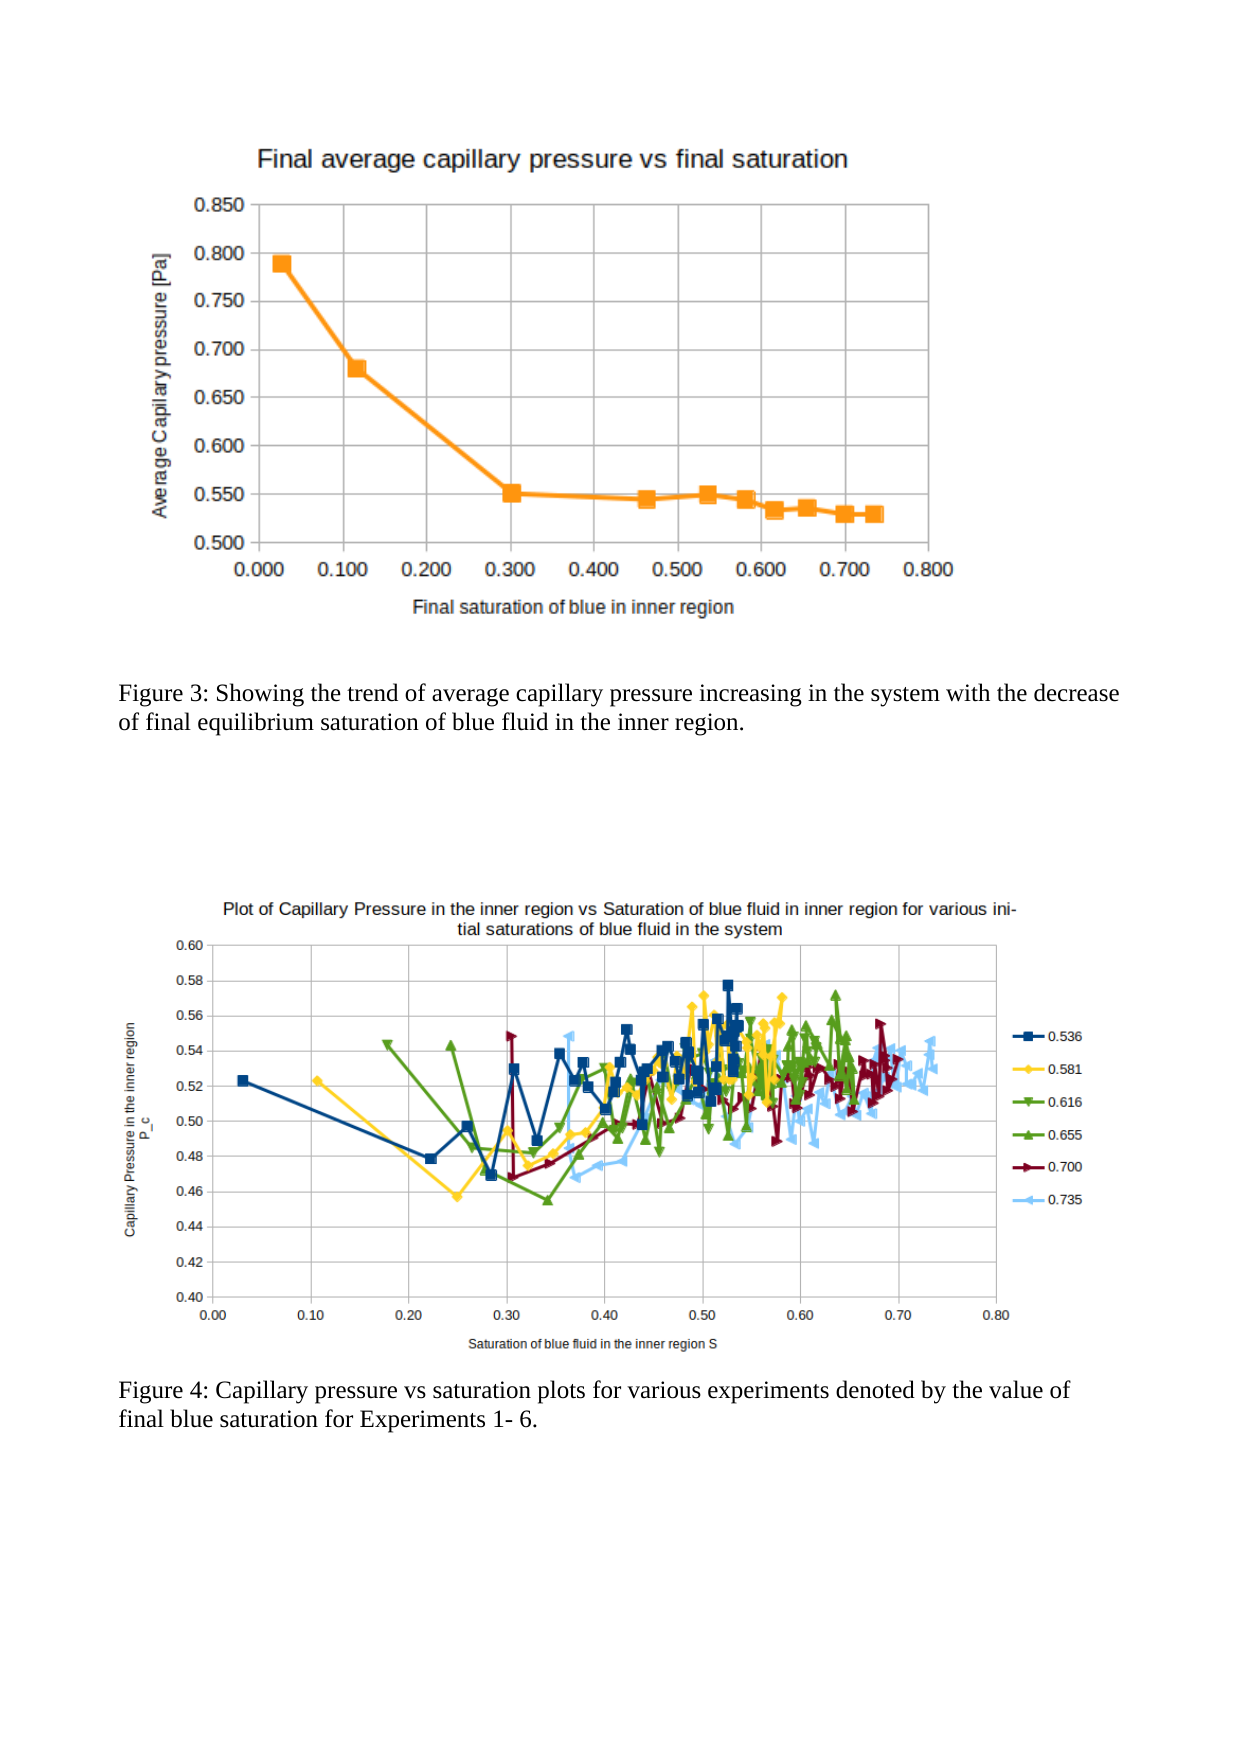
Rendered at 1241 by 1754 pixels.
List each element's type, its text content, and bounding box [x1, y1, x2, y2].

picture [118, 118, 989, 650]
text Figure 4: Capillary pressure vs saturation plots for various experiments denoted by the value of final blue saturation for Experiments 1- 6. [118, 1376, 1122, 1433]
picture [118, 879, 1123, 1376]
text Figure 3: Showing the trend of average capillary pressure increasing in the system with the decrease of final equilibrium saturation of blue fluid in the inner region. [118, 678, 1122, 736]
